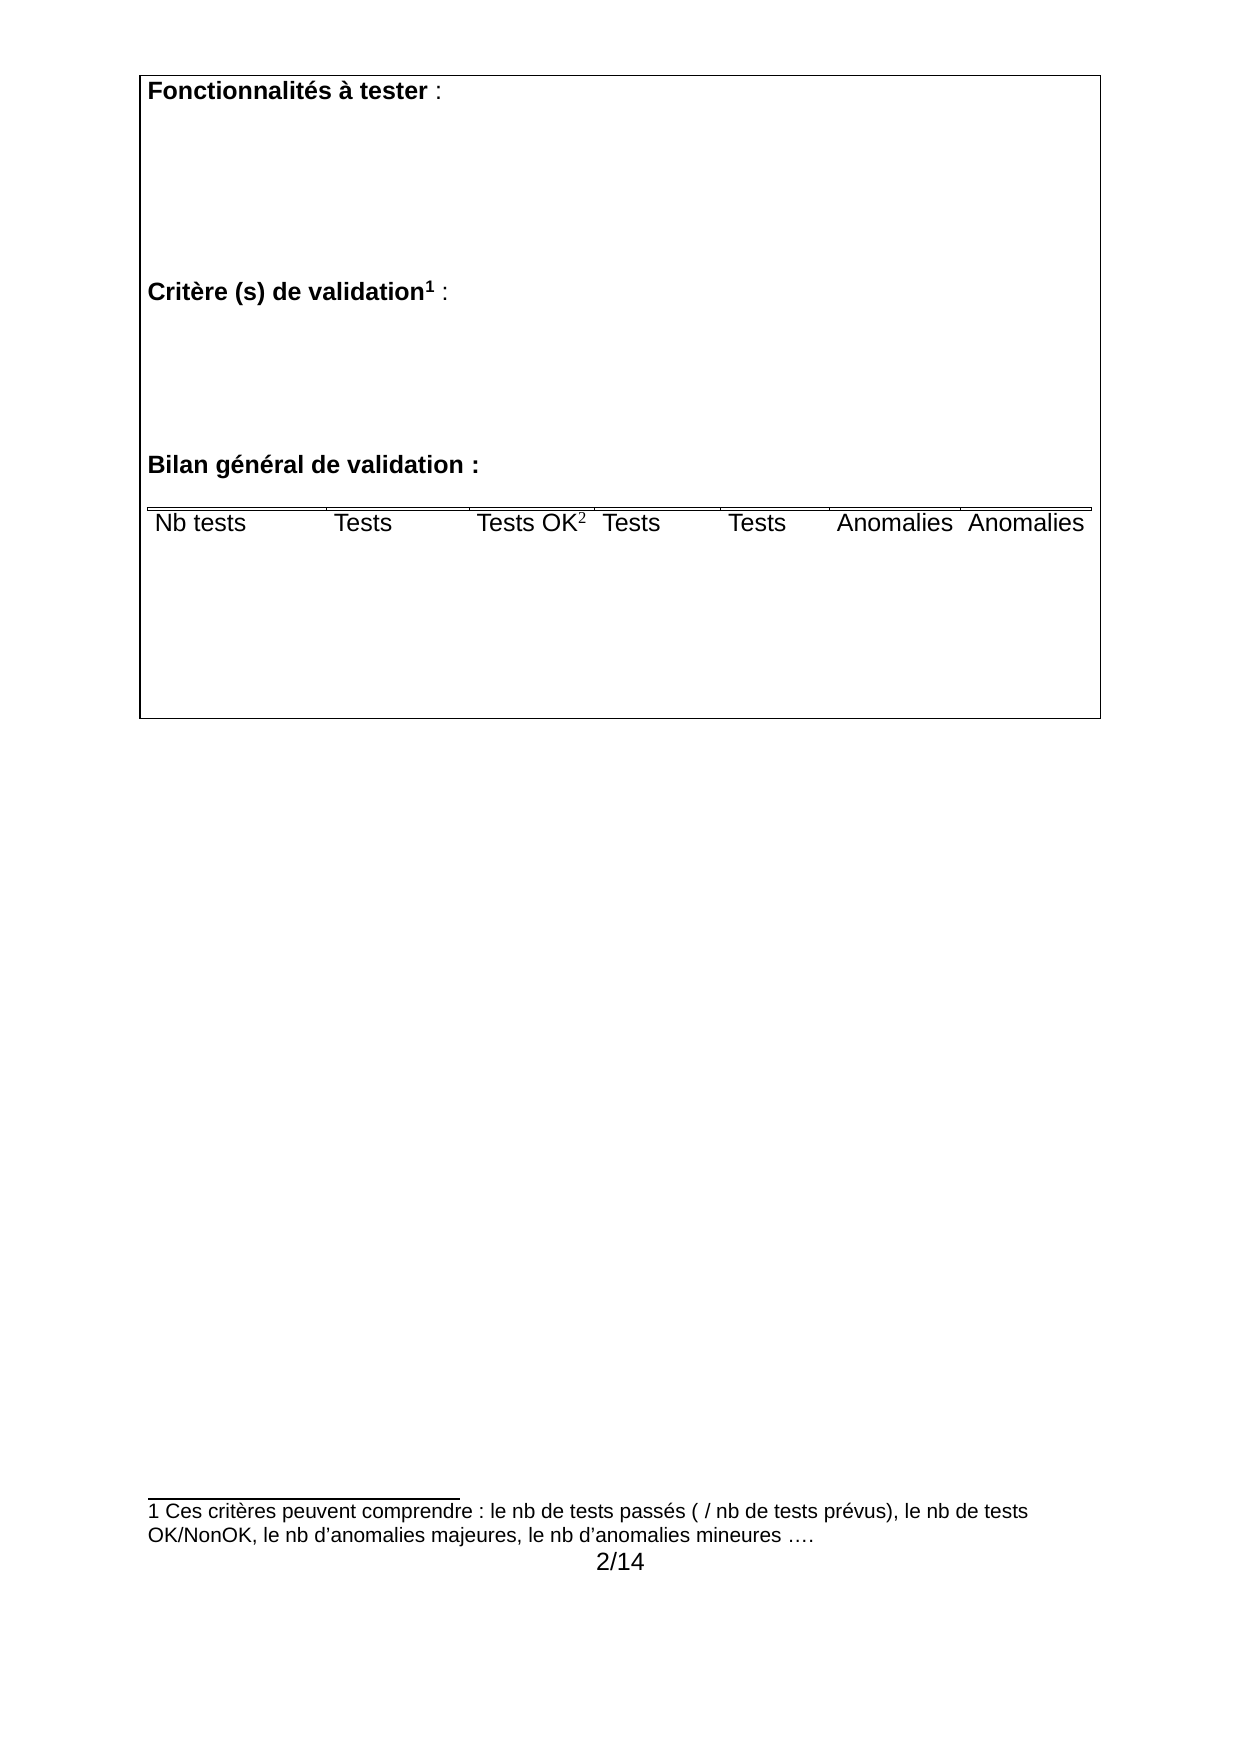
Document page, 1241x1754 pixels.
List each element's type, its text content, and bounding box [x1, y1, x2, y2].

table_cell Fonctionnalités à tester : Critère (s) de validation : Bilan général de validation : [141, 76, 1100, 717]
